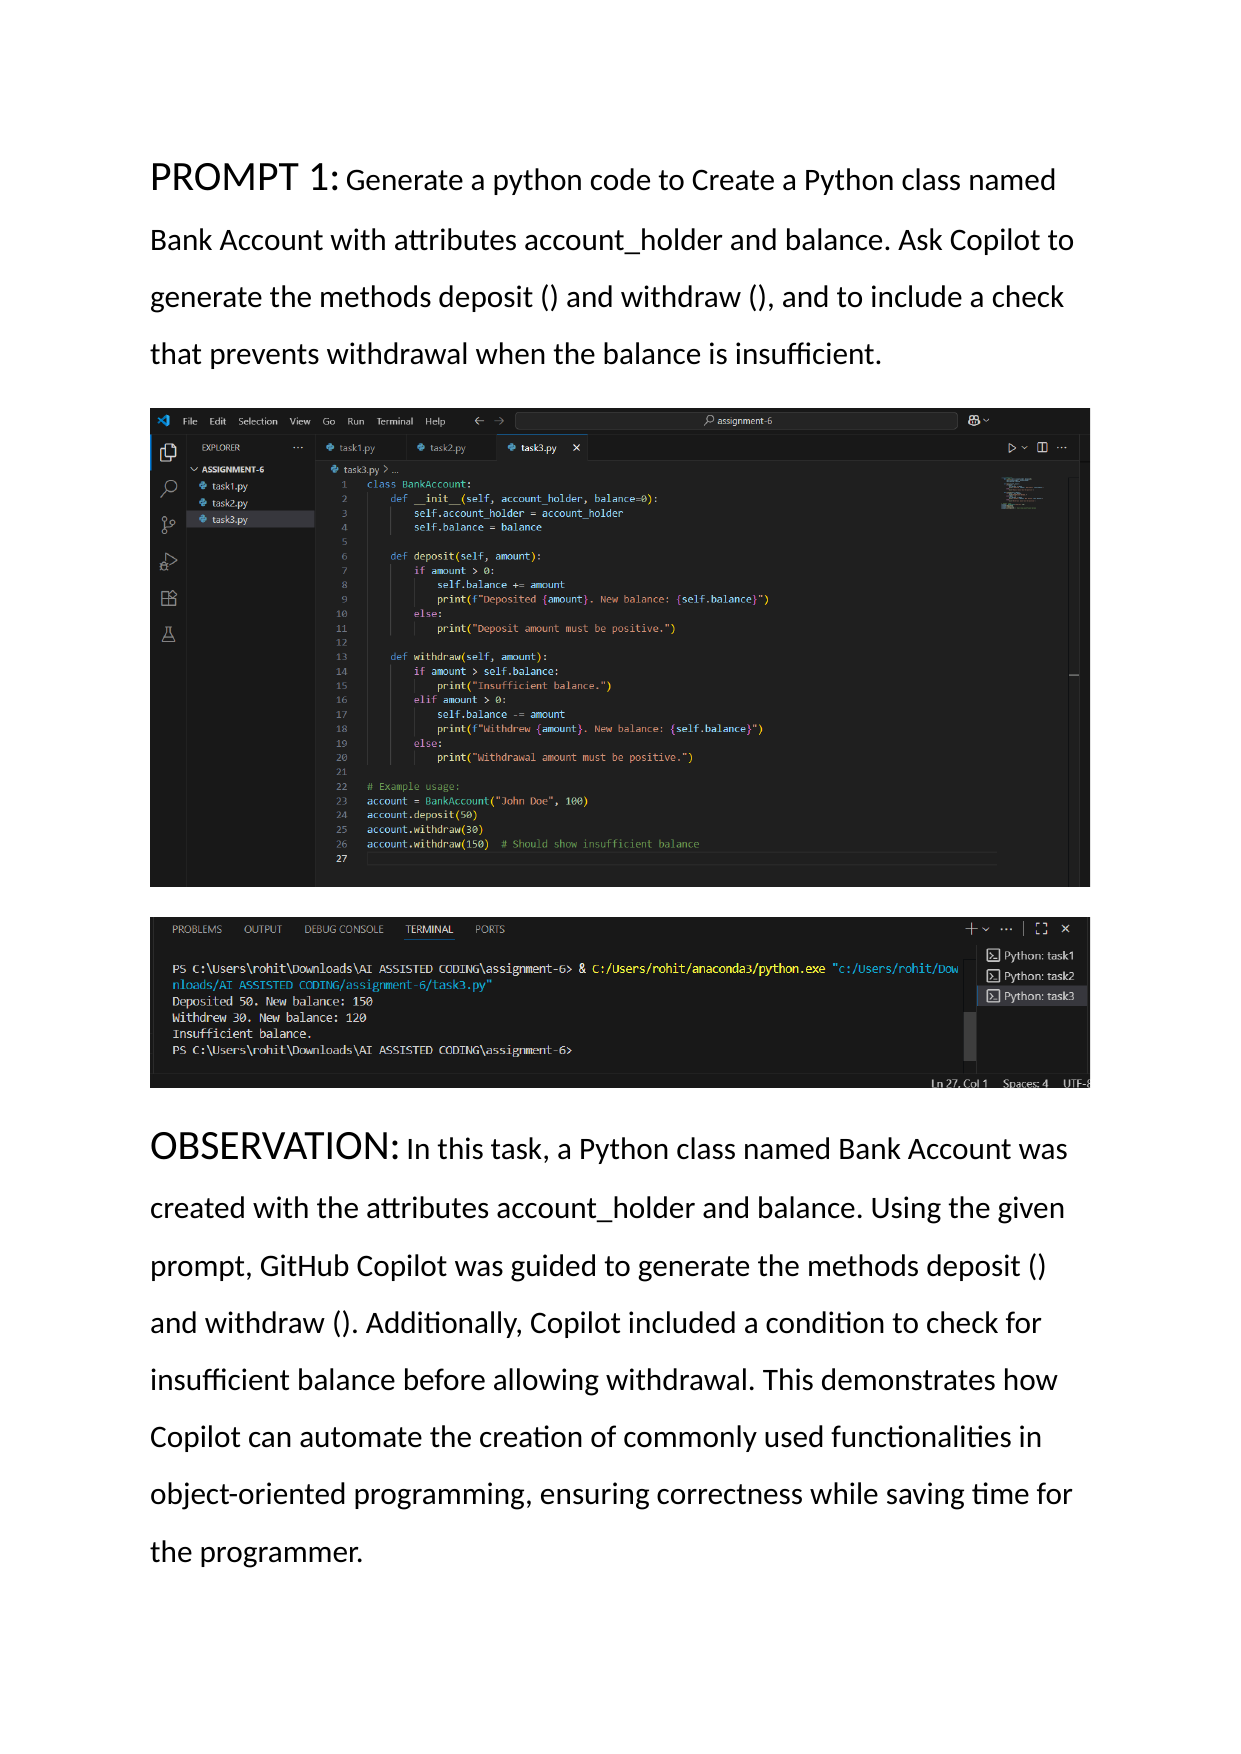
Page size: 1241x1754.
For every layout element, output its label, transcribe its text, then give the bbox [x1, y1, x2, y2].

text OBSERVATION: In this task, a Python class named Bank Account was created with the attributes account_holder and balance. Using the given prompt, GitHub Copilot was guided to generate the methods deposit () and withdraw (). Additionally, Copilot included a condition to check for insufficient balance before allowing withdrawal. This demonstrates how Copilot can automate the creation of commonly used functionalities in object-oriented programming, ensuring correctness while saving time for the programmer. [150, 1119, 1090, 1570]
text PROMPT 1: Generate a python code to Create a Python class named Bank Account with attributes account_holder and balance. Ask Copilot to generate the methods deposit () and withdraw (), and to include a check that prevents withdrawal when the balance is insufficient. [150, 150, 1090, 372]
picture [150, 917, 1091, 1088]
picture [150, 408, 1091, 887]
